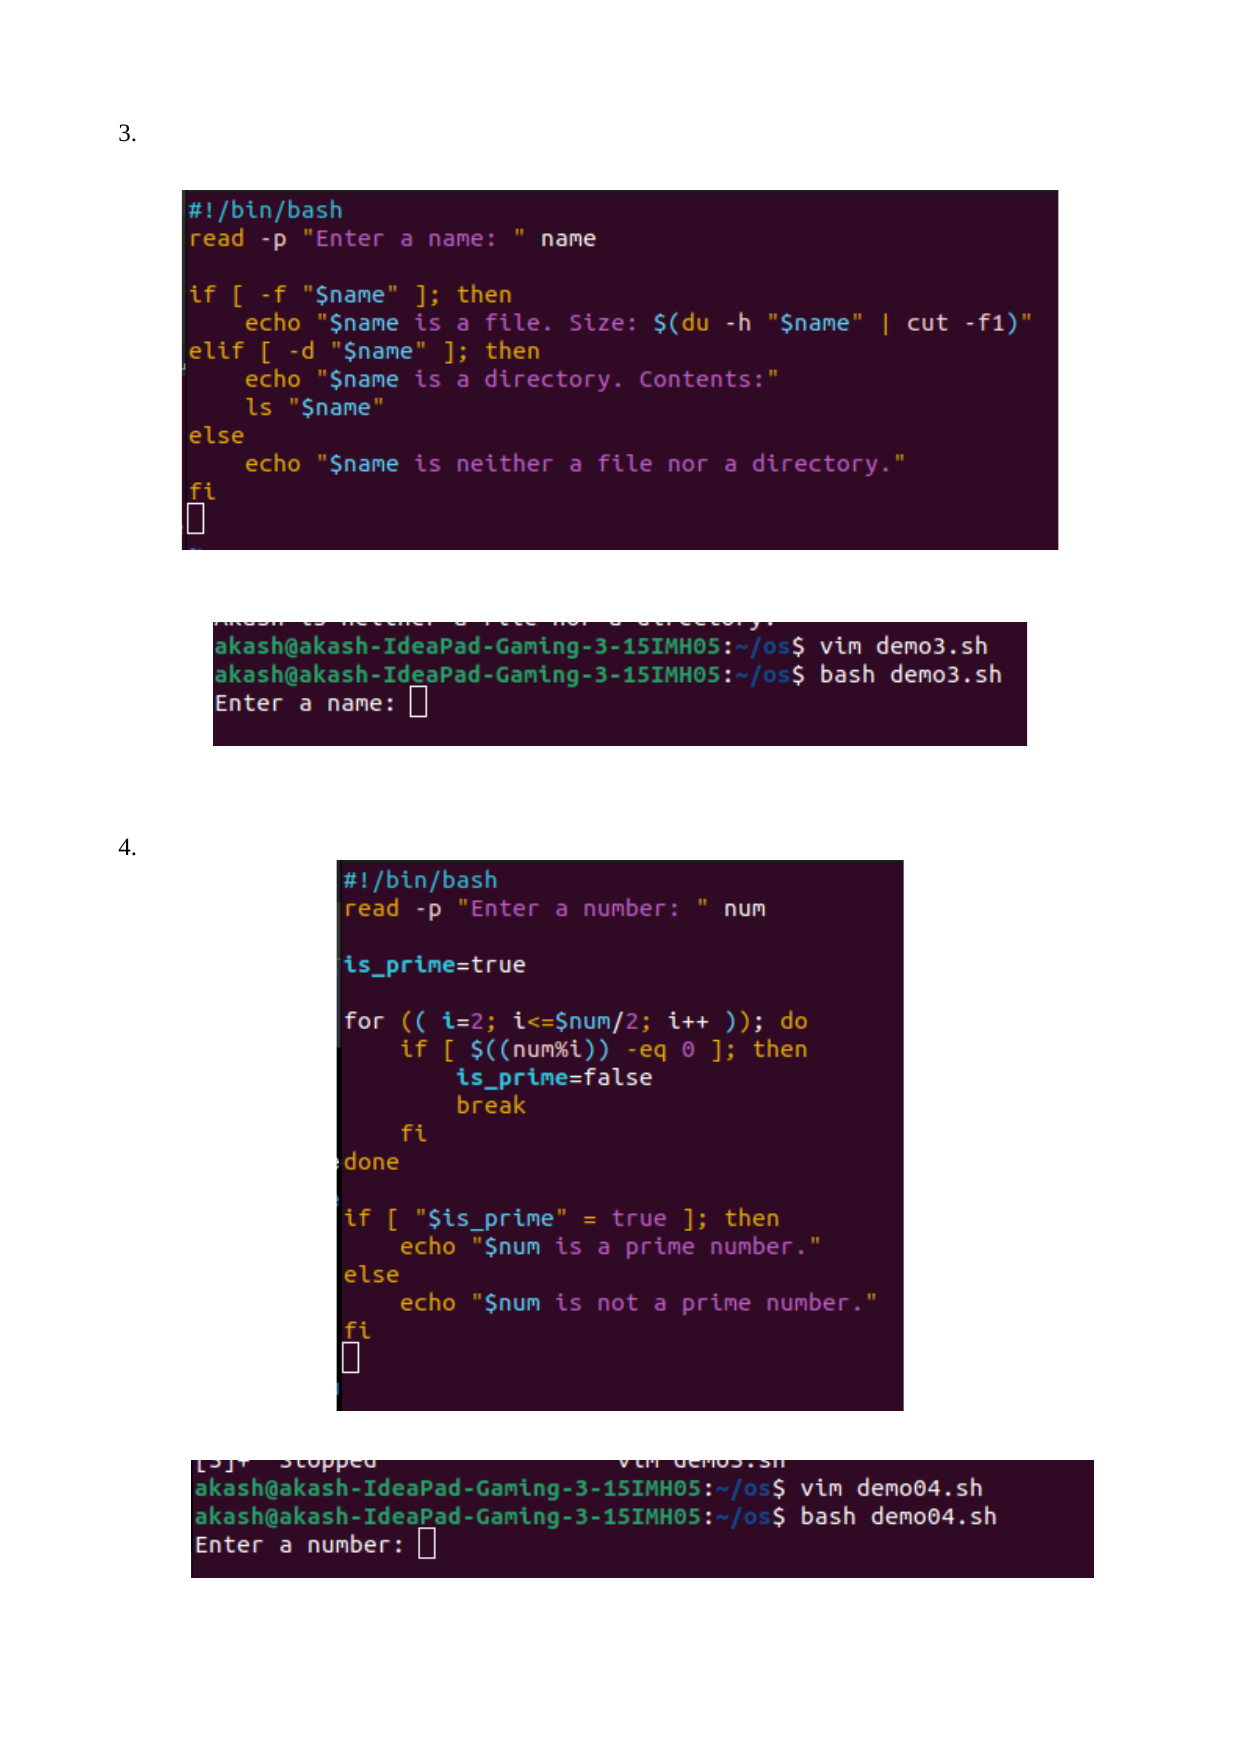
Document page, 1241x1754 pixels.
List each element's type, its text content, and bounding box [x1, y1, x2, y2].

picture [191, 1460, 1094, 1578]
picture [336, 860, 904, 1411]
text 4. [118, 832, 1122, 860]
picture [213, 622, 1028, 746]
text 3. [118, 118, 1122, 147]
picture [181, 190, 1059, 550]
